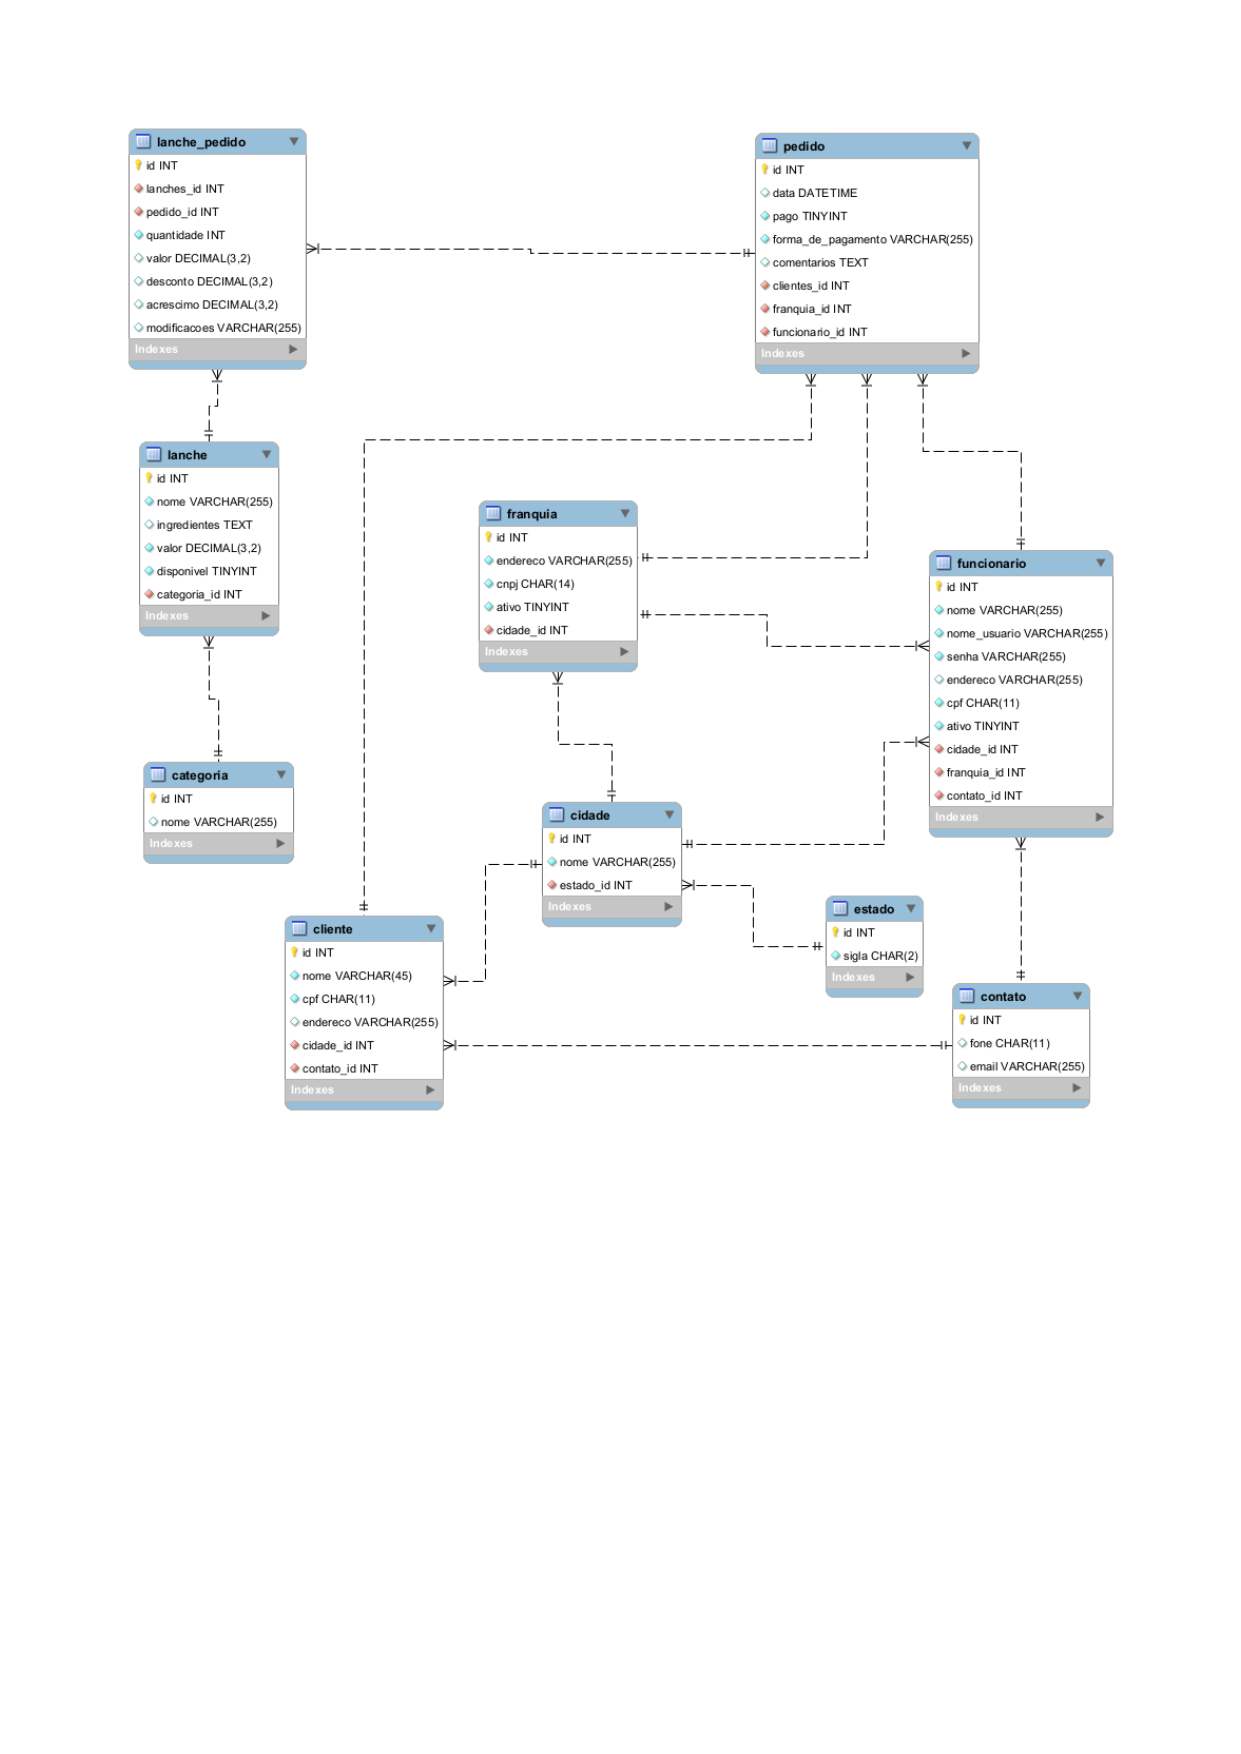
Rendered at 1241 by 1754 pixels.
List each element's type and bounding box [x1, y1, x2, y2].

picture [118, 118, 1123, 1120]
